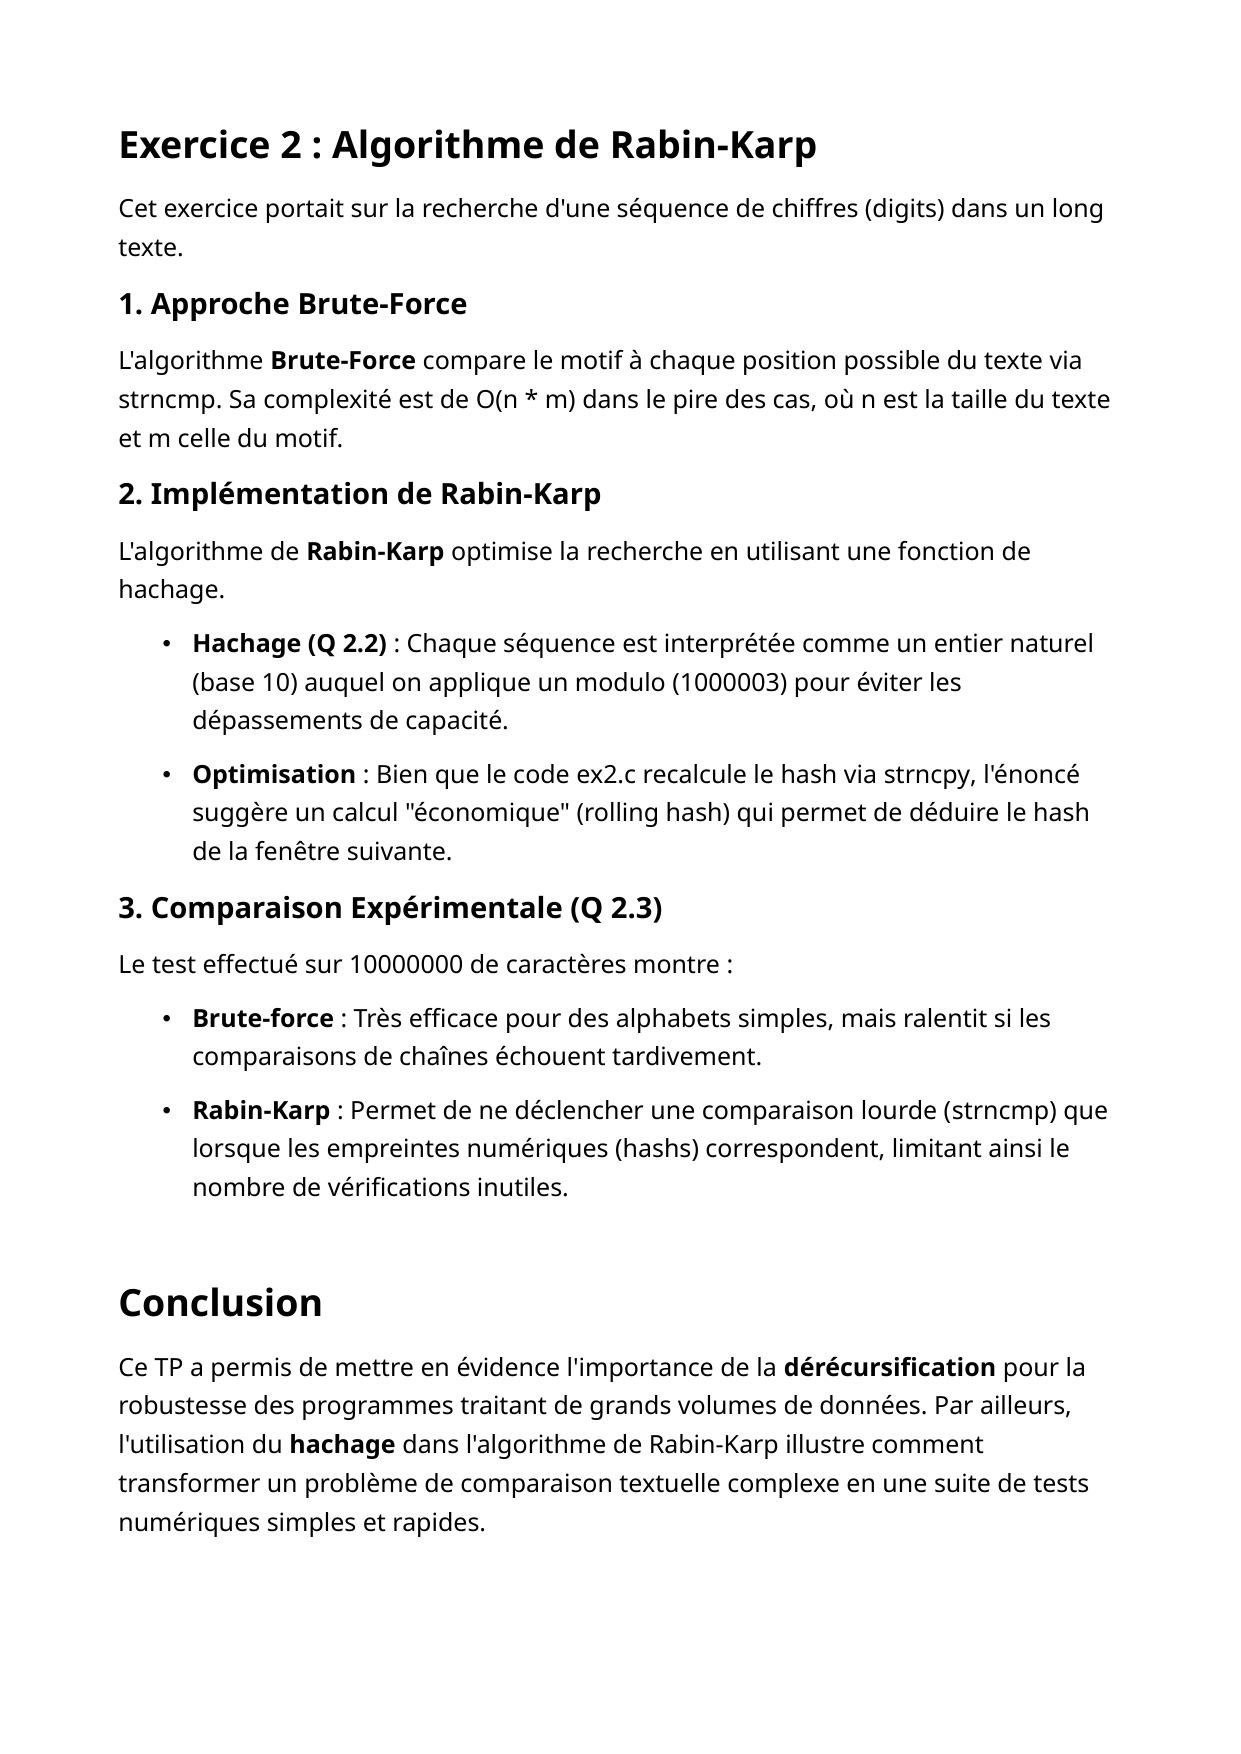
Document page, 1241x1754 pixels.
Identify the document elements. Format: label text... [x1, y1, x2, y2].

text L'algorithme de Rabin-Karp optimise la recherche en utilisant une fonction de hachage. [118, 533, 1122, 606]
text Le test effectué sur 10000000 de caractères montre : [118, 947, 1122, 981]
subtitle 3. Comparaison Expérimentale (Q 2.3) [118, 887, 1122, 927]
list Rabin-Karp : Permet de ne déclencher une comparaison lourde (strncmp) que lorsque les empreintes numériques (hashs) correspondent, limitant ainsi le nombre de vérifications inutiles. [162, 1092, 1122, 1204]
text Cet exercice portait sur la recherche d'une séquence de chiffres (digits) dans un long texte. [118, 191, 1122, 264]
list Hachage (Q 2.2) : Chaque séquence est interprétée comme un entier naturel (base 10) auquel on applique un modulo (1000003) pour éviter les dépassements de capacité. [162, 625, 1122, 737]
subtitle 1. Approche Brute-Force [118, 283, 1122, 323]
subtitle Exercice 2 : Algorithme de Rabin-Karp [118, 118, 1122, 169]
list Optimisation : Bien que le code ex2.c recalcule le hash via strncpy, l'énoncé suggère un calcul "économique" (rolling hash) qui permet de déduire le hash de la fenêtre suivante. [162, 756, 1122, 868]
text L'algorithme Brute-Force compare le motif à chaque position possible du texte via strncmp. Sa complexité est de O(n * m) dans le pire des cas, où n est la taille du texte et m celle du motif. [118, 343, 1122, 454]
subtitle 2. Implémentation de Rabin-Karp [118, 473, 1122, 513]
subtitle Conclusion [118, 1276, 1122, 1327]
list Brute-force : Très efficace pour des alphabets simples, mais ralentit si les comparaisons de chaînes échouent tardivement. [162, 1000, 1122, 1073]
text Ce TP a permis de mettre en évidence l'importance de la dérécursification pour la robustesse des programmes traitant de grands volumes de données. Par ailleurs, l'utilisation du hachage dans l'algorithme de Rabin-Karp illustre comment transformer un problème de comparaison textuelle complexe en une suite de tests numériques simples et rapides. [118, 1349, 1122, 1538]
